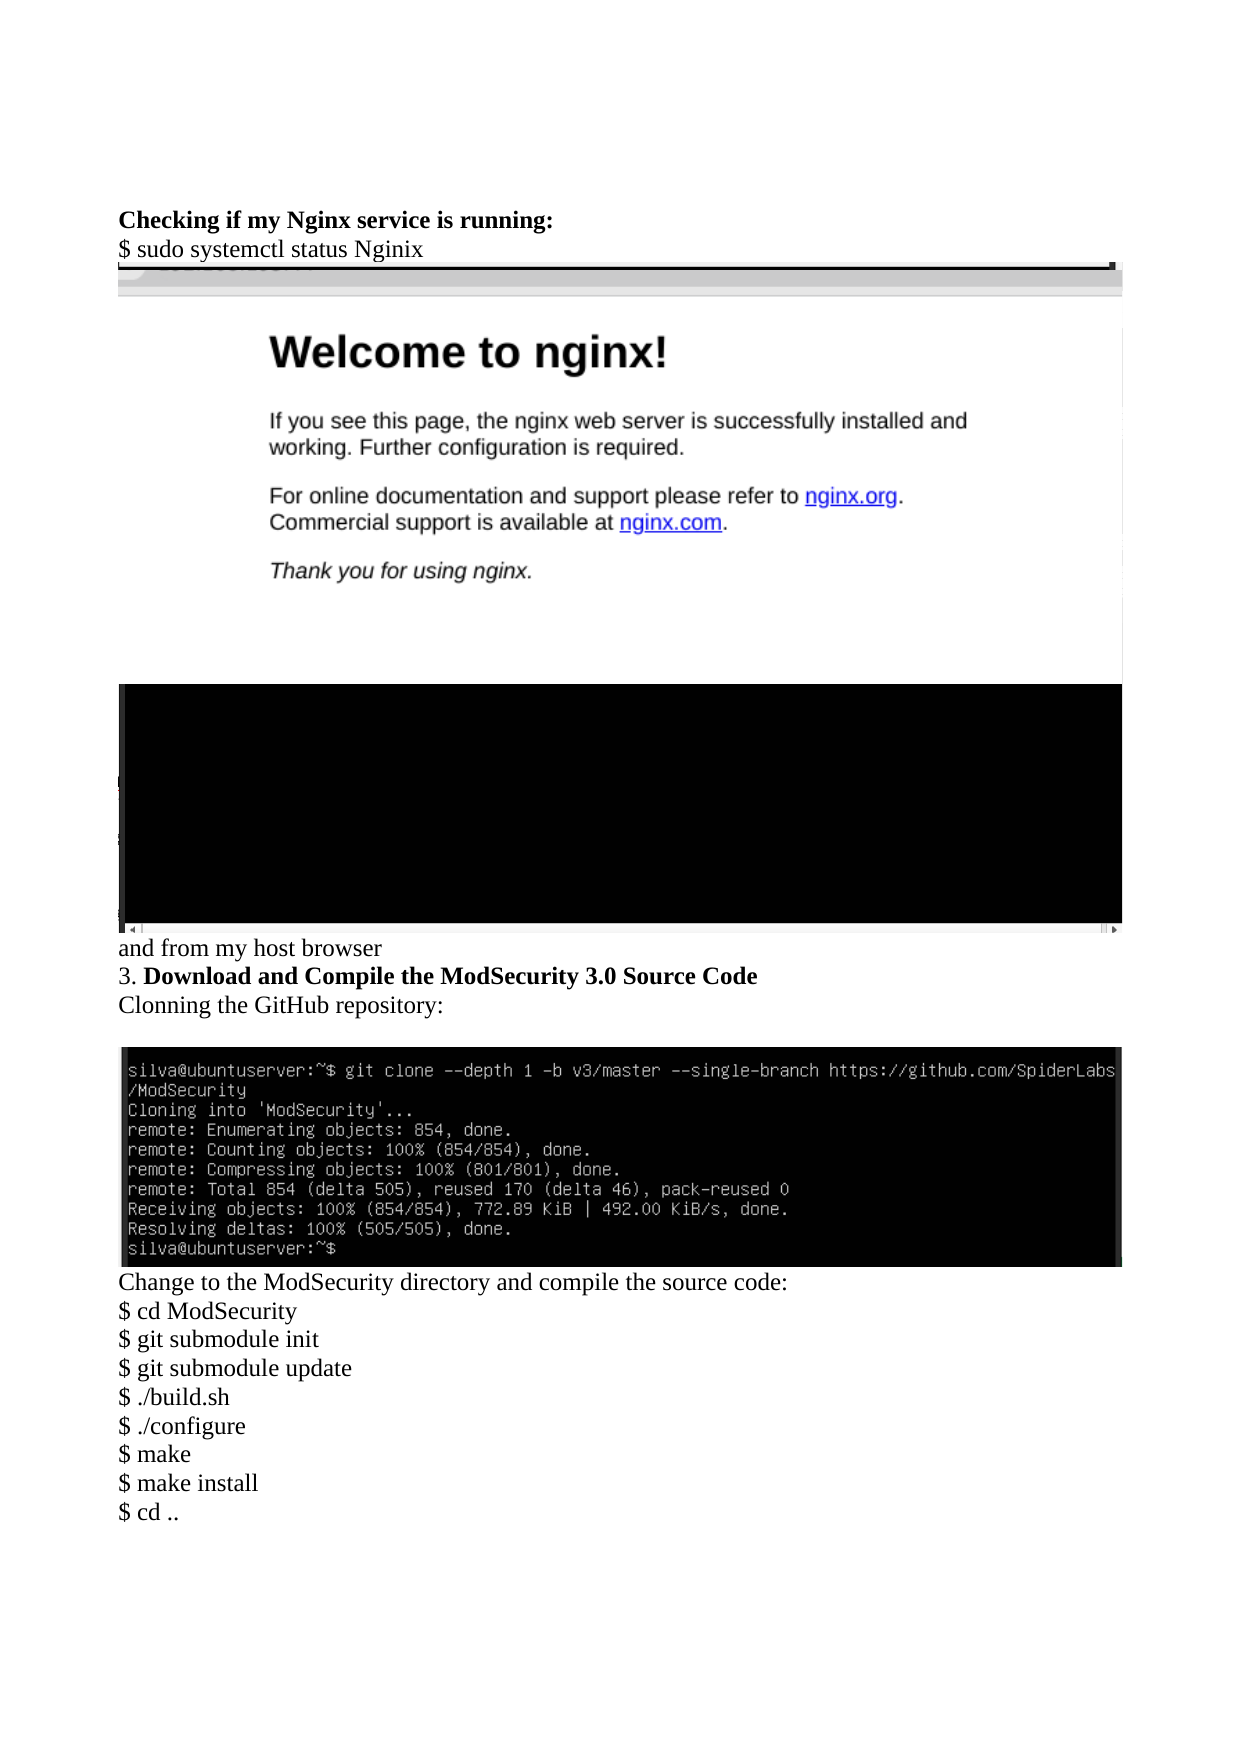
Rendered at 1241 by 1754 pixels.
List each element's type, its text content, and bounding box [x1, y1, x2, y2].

text $ sudo systemctl status Nginix [118, 234, 1122, 262]
picture [118, 262, 1123, 933]
text Change to the ModSecurity directory and compile the source code: [118, 1267, 1122, 1296]
picture [118, 1047, 1123, 1267]
text Clonning the GitHub repository: [118, 990, 1122, 1019]
text $ git submodule init [118, 1324, 1122, 1353]
text $ cd .. [118, 1497, 1122, 1526]
text $ make install [118, 1468, 1122, 1497]
text $ ./build.sh [118, 1382, 1122, 1411]
text 3. Download and Compile the ModSecurity 3.0 Source Code [118, 961, 1122, 990]
text $ ./configure [118, 1411, 1122, 1439]
text $ git submodule update [118, 1353, 1122, 1382]
text and from my host browser [118, 933, 1122, 961]
text $ cd ModSecurity [118, 1296, 1122, 1324]
text Checking if my Nginx service is running: [118, 205, 1122, 234]
text $ make [118, 1439, 1122, 1468]
